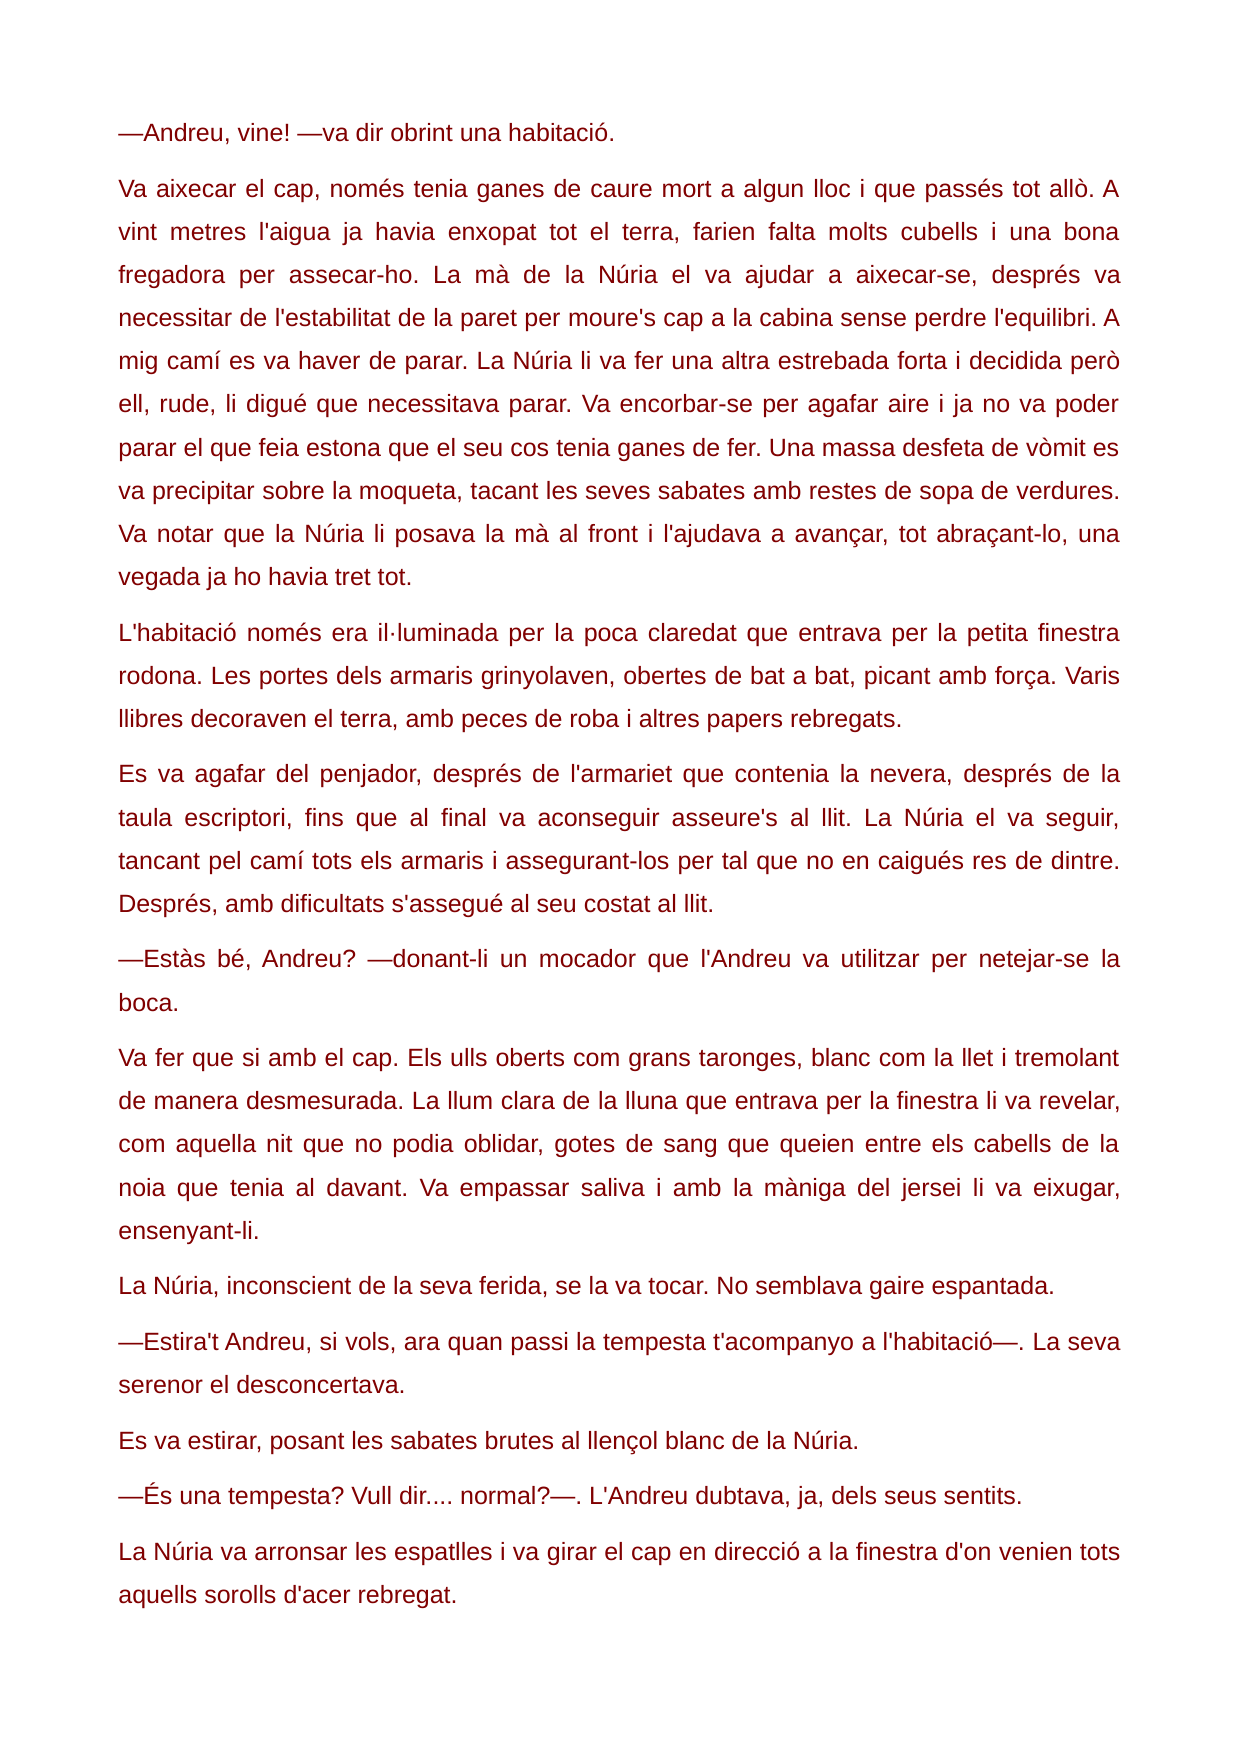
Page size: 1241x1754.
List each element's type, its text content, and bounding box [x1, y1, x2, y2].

text L'habitació només era il·luminada per la poca claredat que entrava per la petita finestra rodona. Les portes dels armaris grinyolaven, obertes de bat a bat, picant amb força. Varis llibres decoraven el terra, amb peces de roba i altres papers rebregats. [118, 617, 1122, 732]
text La Núria va arronsar les espatlles i va girar el cap en direcció a la finestra d'on venien tots aquells sorolls d'acer rebregat. [118, 1537, 1122, 1609]
text —Estàs bé, Andreu? —donant-li un mocador que l'Andreu va utilitzar per netejar-se la boca. [118, 944, 1122, 1016]
text Es va agafar del penjador, després de l'armariet que contenia la nevera, després de la taula escriptori, fins que al final va aconseguir asseure's al llit. La Núria el va seguir, tancant pel camí tots els armaris i assegurant-los per tal que no en caigués res de dintre. Després, amb dificultats s'assegué al seu costat al llit. [118, 759, 1122, 917]
text Es va estirar, posant les sabates brutes al llençol blanc de la Núria. [118, 1426, 1122, 1454]
text —És una tempesta? Vull dir.... normal?—. L'Andreu dubtava, ja, dels seus sentits. [118, 1481, 1122, 1510]
text Va fer que si amb el cap. Els ulls oberts com grans taronges, blanc com la llet i tremolant de manera desmesurada. La llum clara de la lluna que entrava per la finestra li va revelar, com aquella nit que no podia oblidar, gotes de sang que queien entre els cabells de la noia que tenia al davant. Va empassar saliva i amb la màniga del jersei li va eixugar, ensenyant-li. [118, 1043, 1122, 1244]
text —Andreu, vine! —va dir obrint una habitació. [118, 118, 1122, 147]
text La Núria, inconscient de la seva ferida, se la va tocar. No semblava gaire espantada. [118, 1271, 1122, 1300]
text —Estira't Andreu, si vols, ara quan passi la tempesta t'acompanyo a l'habitació—. La seva serenor el desconcertava. [118, 1327, 1122, 1399]
text Va aixecar el cap, només tenia ganes de caure mort a algun lloc i que passés tot allò. A vint metres l'aigua ja havia enxopat tot el terra, farien falta molts cubells i una bona fregadora per assecar-ho. La mà de la Núria el va ajudar a aixecar-se, després va necessitar de l'estabilitat de la paret per moure's cap a la cabina sense perdre l'equilibri. A mig camí es va haver de parar. La Núria li va fer una altra estrebada forta i decidida però ell, rude, li digué que necessitava parar. Va encorbar-se per agafar aire i ja no va poder parar el que feia estona que el seu cos tenia ganes de fer. Una massa desfeta de vòmit es va precipitar sobre la moqueta, tacant les seves sabates amb restes de sopa de verdures. Va notar que la Núria li posava la mà al front i l'ajudava a avançar, tot abraçant-lo, una vegada ja ho havia tret tot. [118, 174, 1122, 591]
